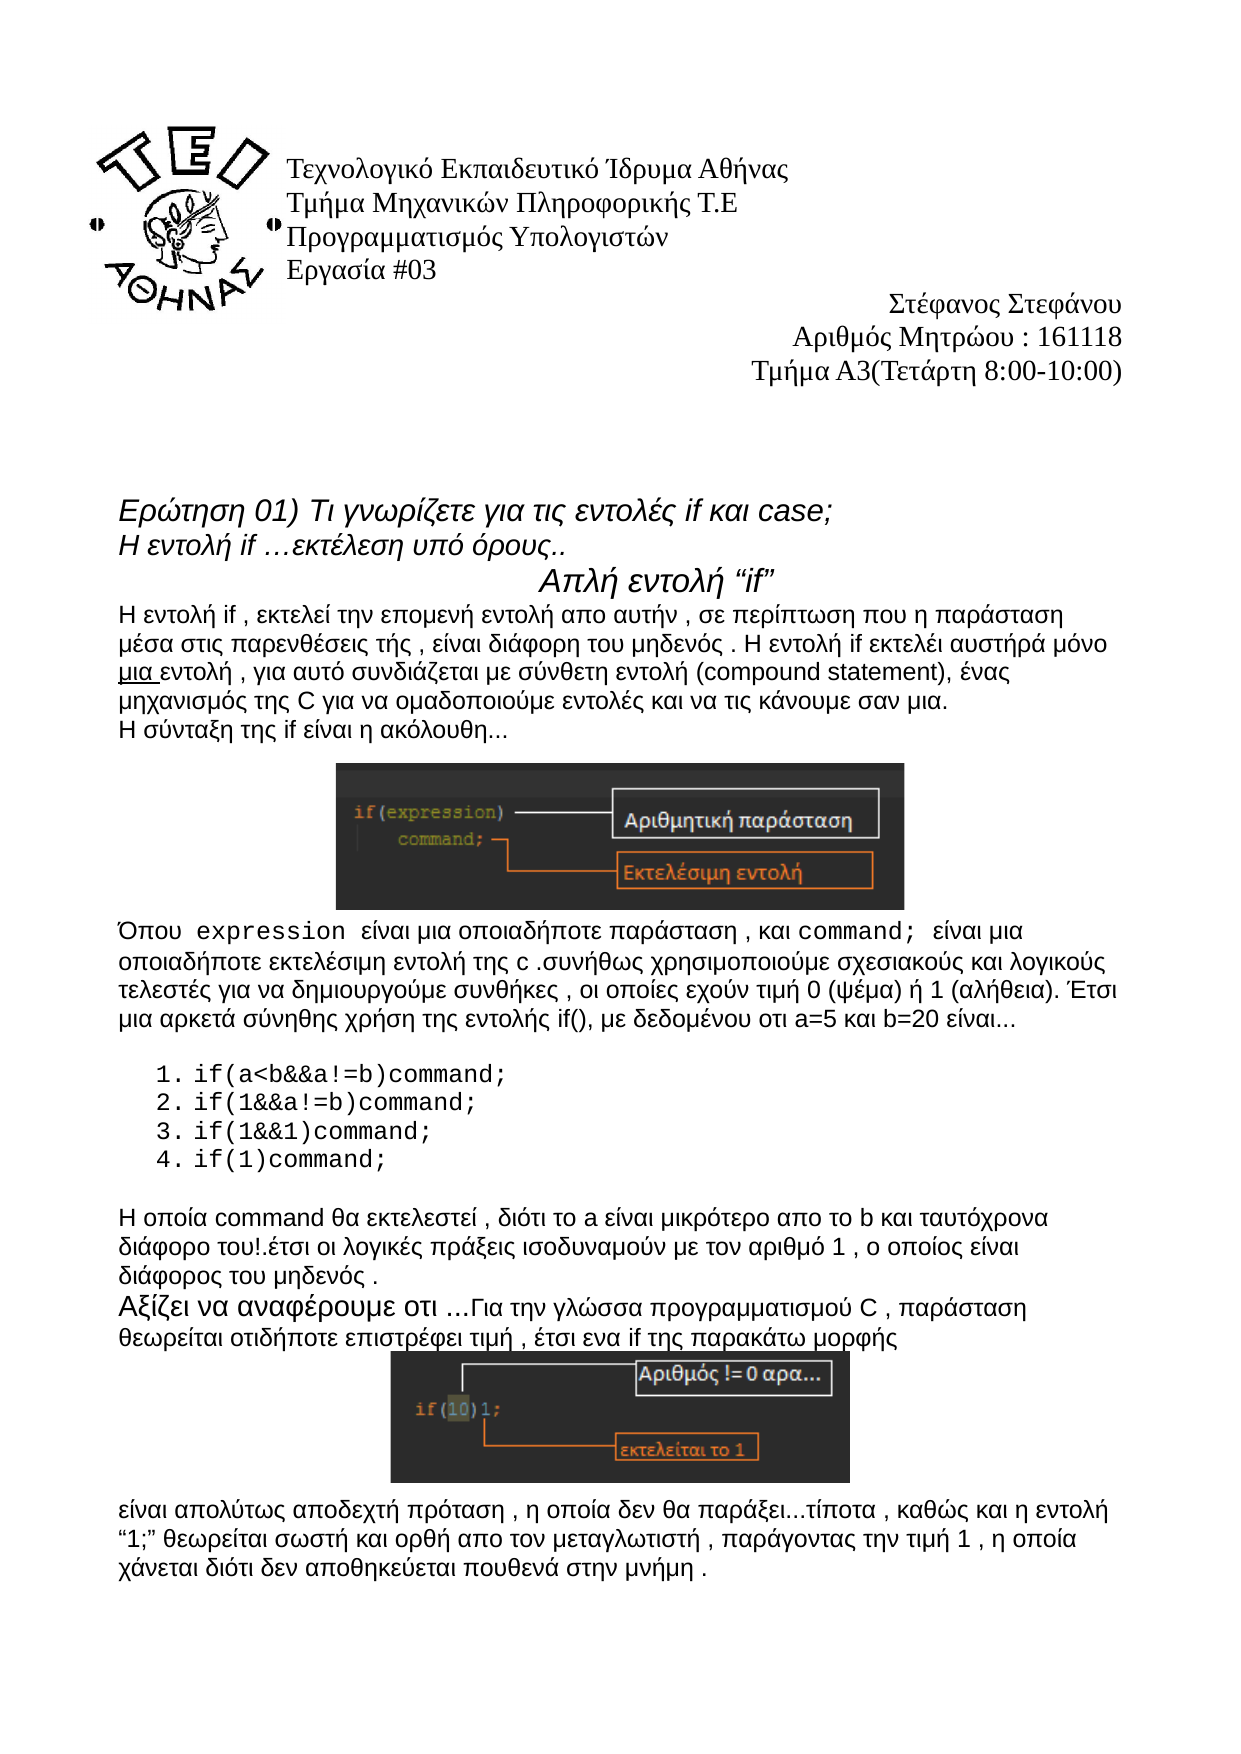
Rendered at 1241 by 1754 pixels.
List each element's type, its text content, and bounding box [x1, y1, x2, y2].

text Τμήμα Μηχανικών Πληροφορικής Τ.Ε [287, 185, 1122, 219]
list if(a<b&&a!=b)command; [156, 1062, 1122, 1090]
text Ερώτηση 01) Τι γνωρίζετε για τις εντολές if και case; [118, 492, 1122, 528]
text Αξίζει να αναφέρουμε οτι ...Για την γλώσσα προγραμματισμού C , παράσταση θεωρείται οτιδήποτε επιστρέφει τιμή , έτσι ενα if της παρακάτω μορφής [118, 1289, 1122, 1352]
list if(1&&a!=b)command; [156, 1090, 1122, 1118]
text Η σύνταξη της if είναι η ακόλουθη... [118, 715, 1122, 743]
text Όπου expression είναι μια οποιαδήποτε παράσταση , και command; είναι μια οποιαδήποτε εκτελέσιμη εντολή της c .συνήθως χρησιμοποιούμε σχεσιακούς και λογικούς τελεστές για να δημιουργούμε συνθήκες , οι οποίες εχούν τιμή 0 (ψέμα) ή 1 (αλήθεια). Έτσι μια αρκετά σύνηθης χρήση της εντολής if(), με δεδομένου οτι a=5 και b=20 είναι... [118, 916, 1122, 1033]
text Προγραμματισμός Υπολογιστών [287, 219, 1122, 252]
text Στέφανος Στεφάνου [287, 286, 1122, 319]
text Η εντολή if …εκτέλεση υπό όρους.. [118, 528, 1122, 561]
text Η οποία command θα εκτελεστεί , διότι το a είναι μικρότερο απο το b και ταυτόχρονα διάφορο του!.έτσι οι λογικές πράξεις ισοδυναμούν με τον αριθμό 1 , ο οποίος είναι διάφορος του μηδενός . [118, 1203, 1122, 1289]
text Η εντολή if , εκτελεί την επομενή εντολή απο αυτήν , σε περίπτωση που η παράσταση μέσα στις παρενθέσεις τής , είναι διάφορη του μηδενός . Η εντολή if εκτελέι αυστήρά μόνο μια εντολή , για αυτό συνδιάζεται με σύνθετη εντολή (compound statement), ένας μηχανισμός της C για να ομαδοποιούμε εντολές και να τις κάνουμε σαν μια. [118, 600, 1122, 715]
list Απλή εντολή “if” [156, 561, 1122, 600]
picture [335, 763, 905, 910]
text Τμήμα Α3(Τετάρτη 8:00-10:00) [118, 353, 1122, 386]
picture [390, 1351, 850, 1483]
list if(1)command; [156, 1147, 1122, 1175]
text Αριθμός Μητρώου : 161118 [118, 319, 1122, 353]
picture [87, 125, 287, 324]
text Εργασία #03 [287, 252, 1122, 286]
text Τεχνολογικό Εκπαιδευτικό Ίδρυμα Αθήνας [287, 152, 1122, 185]
text είναι απολύτως αποδεχτή πρόταση , η οποία δεν θα παράξει...τίποτα , καθώς και η εντολή “1;” θεωρείται σωστή και ορθή απο τον μεταγλωτιστή , παράγοντας την τιμή 1 , η οποία χάνεται διότι δεν αποθηκεύεται πουθενά στην μνήμη . [118, 1495, 1122, 1581]
list if(1&&1)command; [156, 1118, 1122, 1147]
